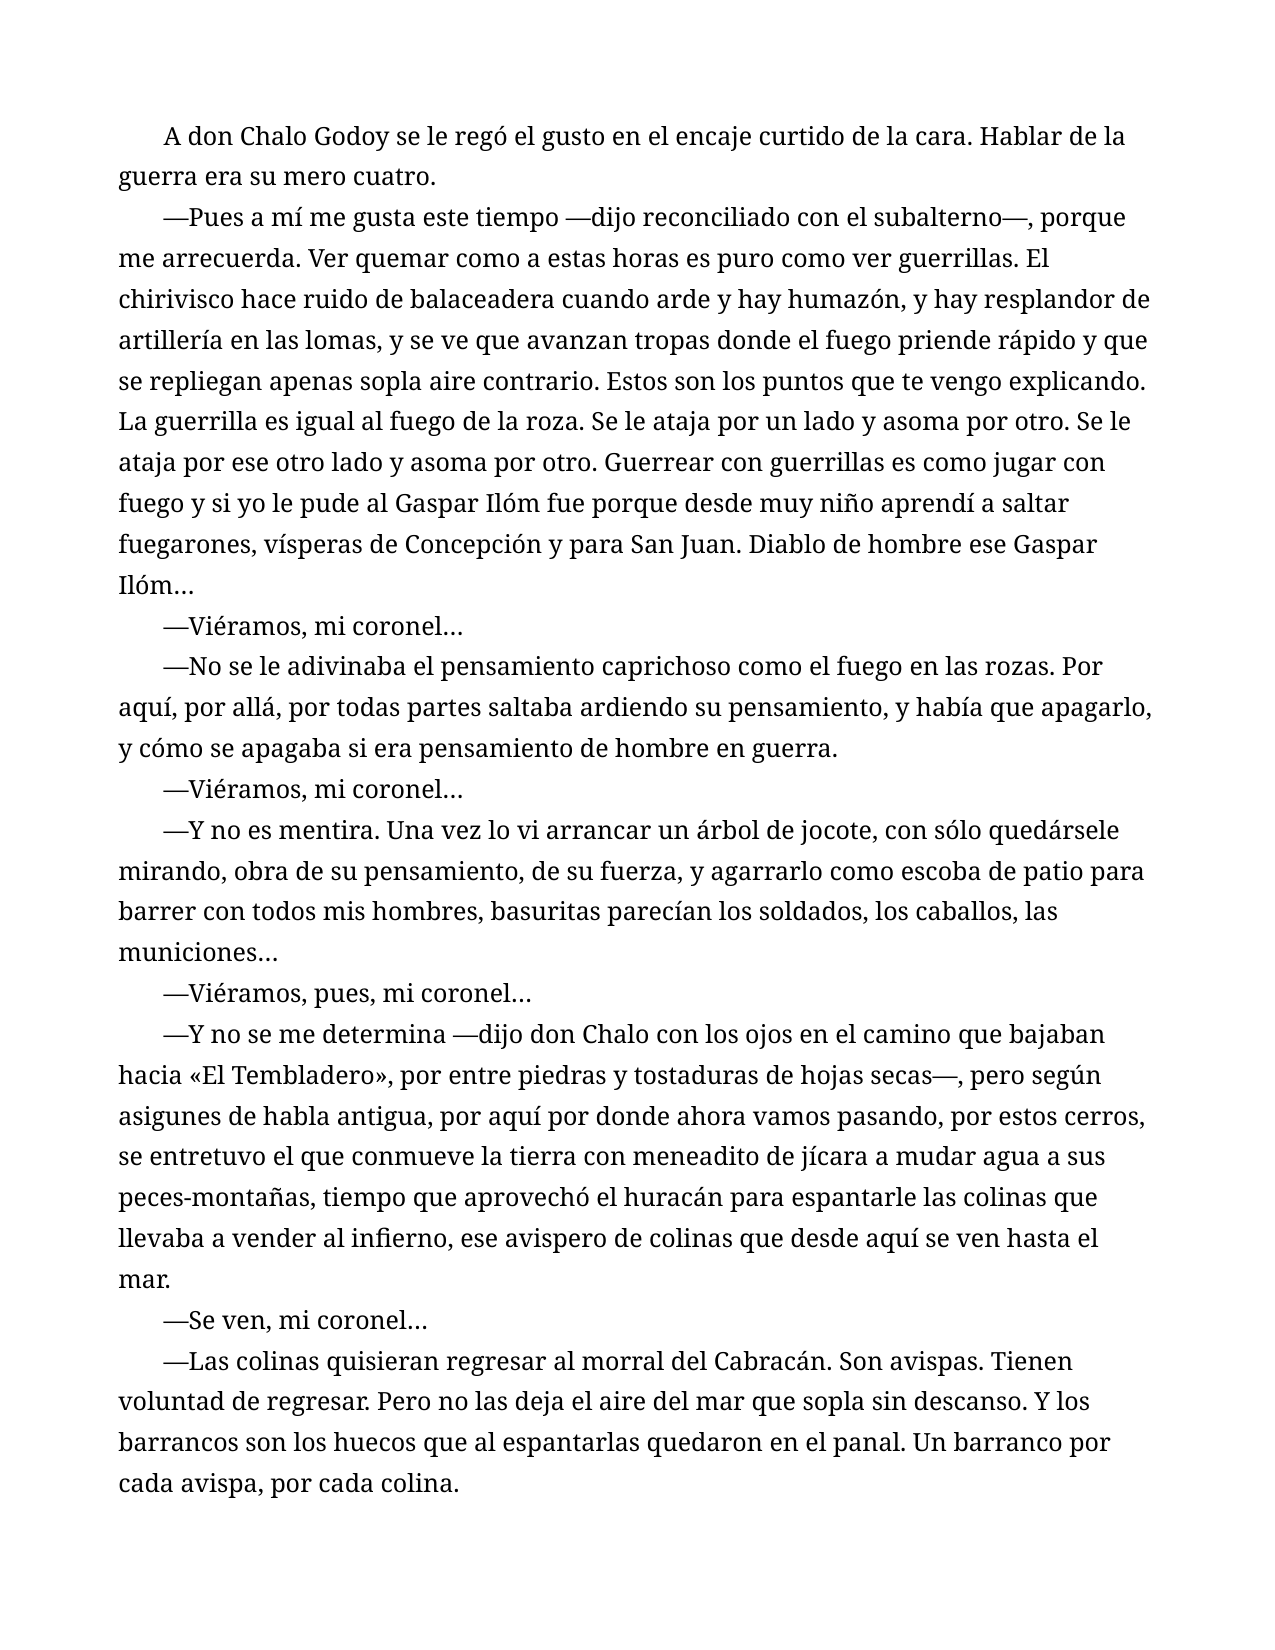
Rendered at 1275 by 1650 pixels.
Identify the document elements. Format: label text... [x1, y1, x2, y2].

text A don Chalo Godoy se le regó el gusto en el encaje curtido de la cara. Hablar de la guerra era su mero cuatro. —Pues a mí me gusta este tiempo —dijo reconciliado con el subalterno—, porque me arrecuerda. Ver quemar como a estas horas es puro como ver guerrillas. El chirivisco hace ruido de balaceadera cuando arde y hay humazón, y hay resplandor de artillería en las lomas, y se ve que avanzan tropas donde el fuego priende rápido y que se repliegan apenas sopla aire contrario. Estos son los puntos que te vengo explicando. La guerrilla es igual al fuego de la roza. Se le ataja por un lado y asoma por otro. Se le ataja por ese otro lado y asoma por otro. Guerrear con guerrillas es como jugar con fuego y si yo le pude al Gaspar Ilóm fue porque desde muy niño aprendí a saltar fuegarones, vísperas de Concepción y para San Juan. Diablo de hombre ese Gaspar Ilóm… —Viéramos, mi coronel… —No se le adivinaba el pensamiento caprichoso como el fuego en las rozas. Por aquí, por allá, por todas partes saltaba ardiendo su pensamiento, y había que apagarlo, y cómo se apagaba si era pensamiento de hombre en guerra. —Viéramos, mi coronel… —Y no es mentira. Una vez lo vi arrancar un árbol de jocote, con sólo quedársele mirando, obra de su pensamiento, de su fuerza, y agarrarlo como escoba de patio para barrer con todos mis hombres, basuritas parecían los soldados, los caballos, las municiones… —Viéramos, pues, mi coronel… —Y no se me determina —dijo don Chalo con los ojos en el camino que bajaban hacia «El Tembladero», por entre piedras y tostaduras de hojas secas—, pero según asigunes de habla antigua, por aquí por donde ahora vamos pasando, por estos cerros, se entretuvo el que conmueve la tierra con meneadito de jícara a mudar agua a sus peces-montañas, tiempo que aprovechó el huracán para espantarle las colinas que llevaba a vender al infierno, ese avispero de colinas que desde aquí se ven hasta el mar. —Se ven, mi coronel… —Las colinas quisieran regresar al morral del Cabracán. Son avispas. Tienen voluntad de regresar. Pero no las deja el aire del mar que sopla sin descanso. Y los barrancos son los huecos que al espantarlas quedaron en el panal. Un barranco por cada avispa, por cada colina. [118, 118, 1157, 1500]
